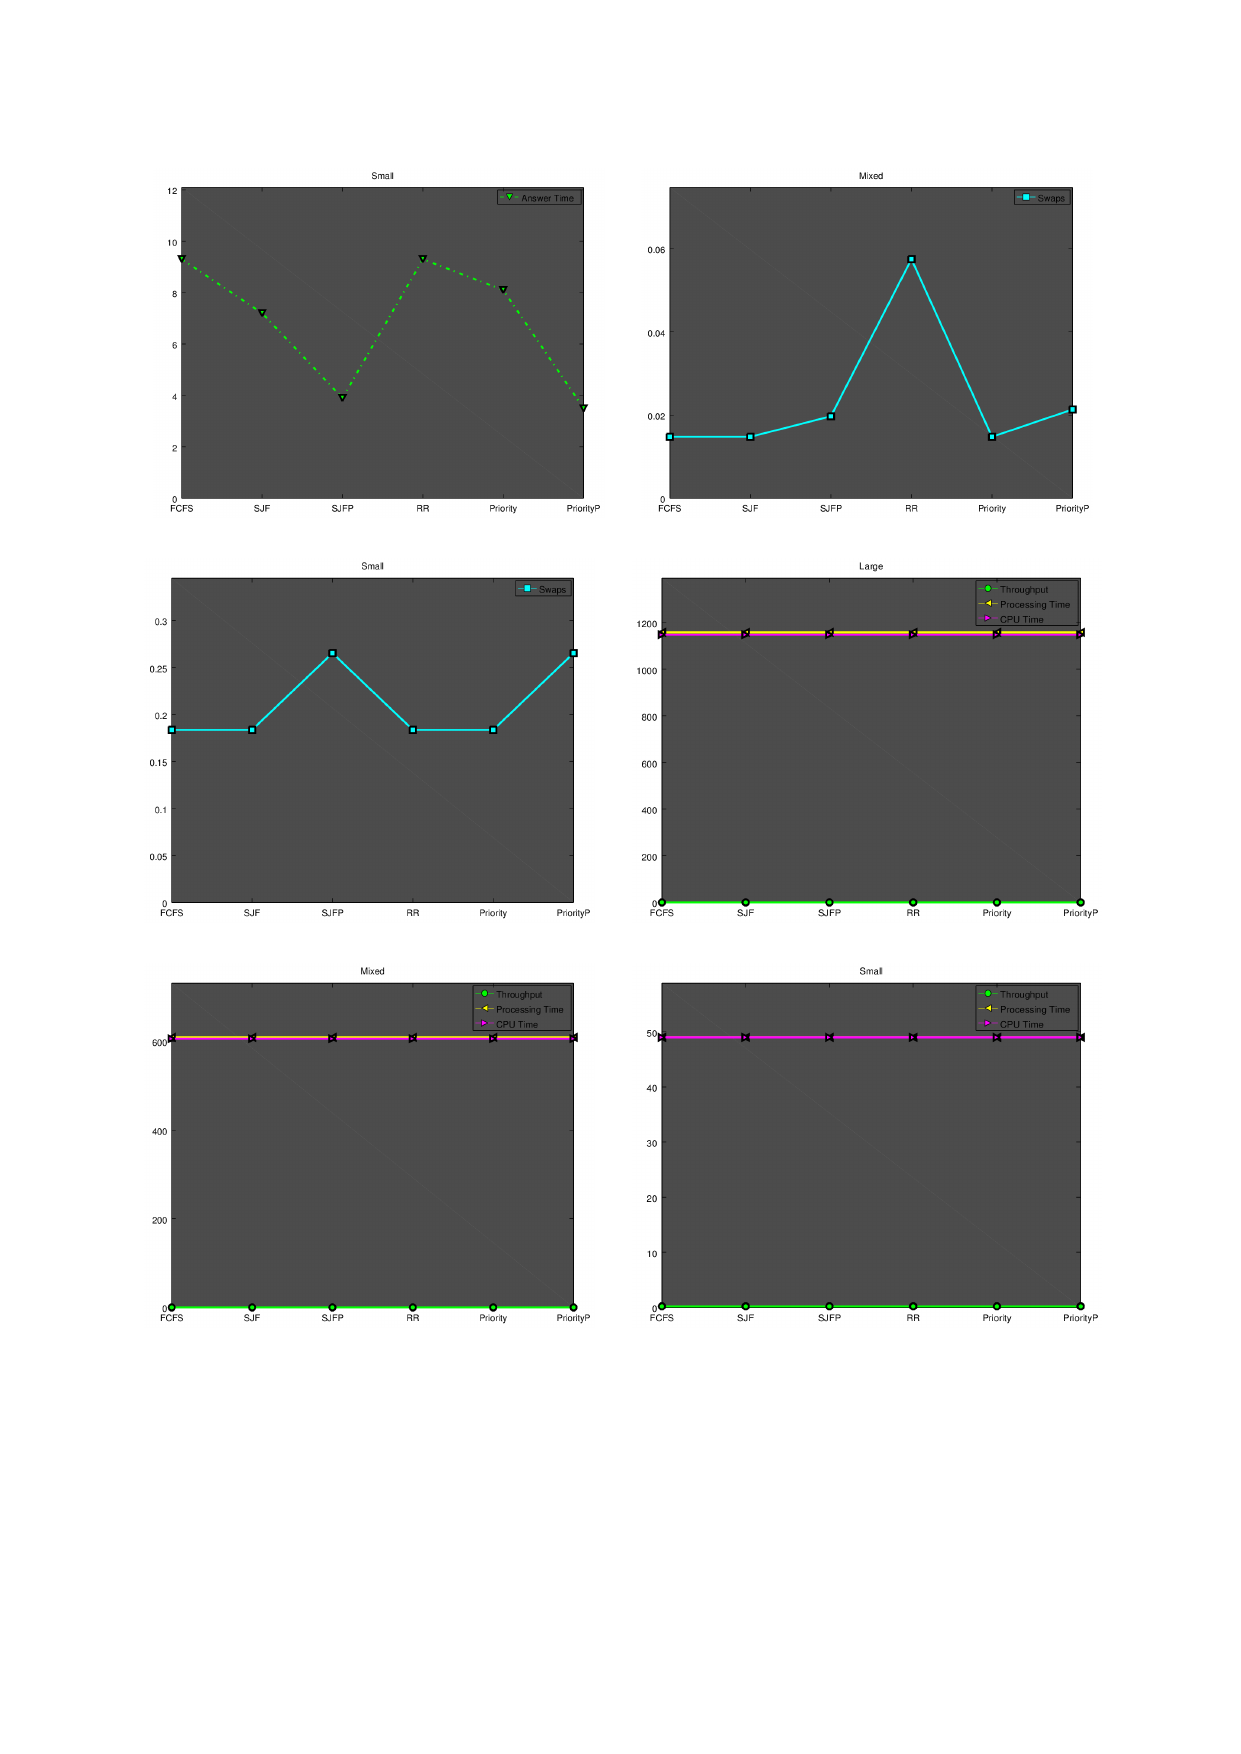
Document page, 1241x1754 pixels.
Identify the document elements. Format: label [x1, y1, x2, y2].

picture [641, 168, 1094, 518]
picture [632, 558, 1103, 923]
picture [153, 168, 605, 518]
picture [143, 963, 595, 1328]
picture [143, 558, 595, 923]
picture [632, 963, 1103, 1328]
